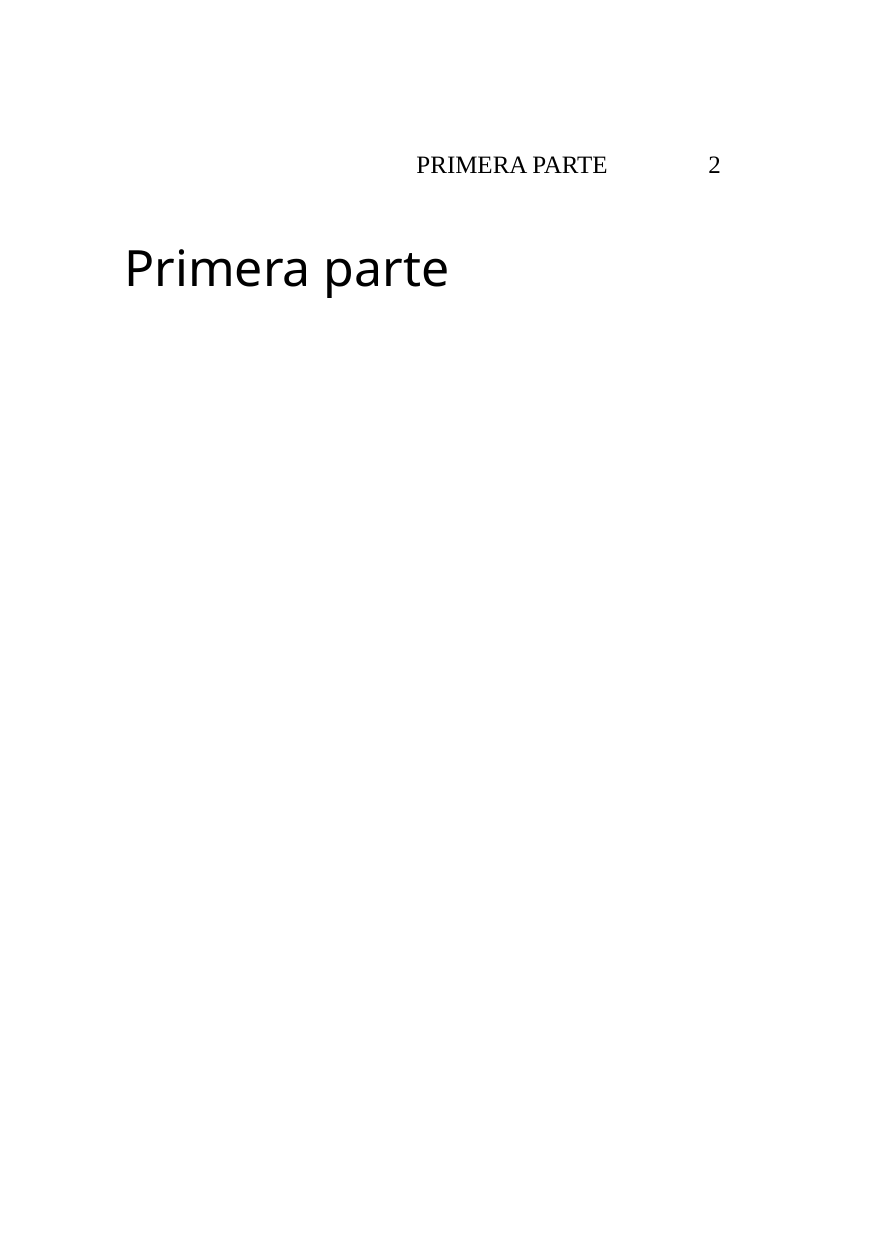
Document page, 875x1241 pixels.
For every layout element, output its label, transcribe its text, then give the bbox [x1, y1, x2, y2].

subtitle Primera parte [124, 233, 721, 301]
